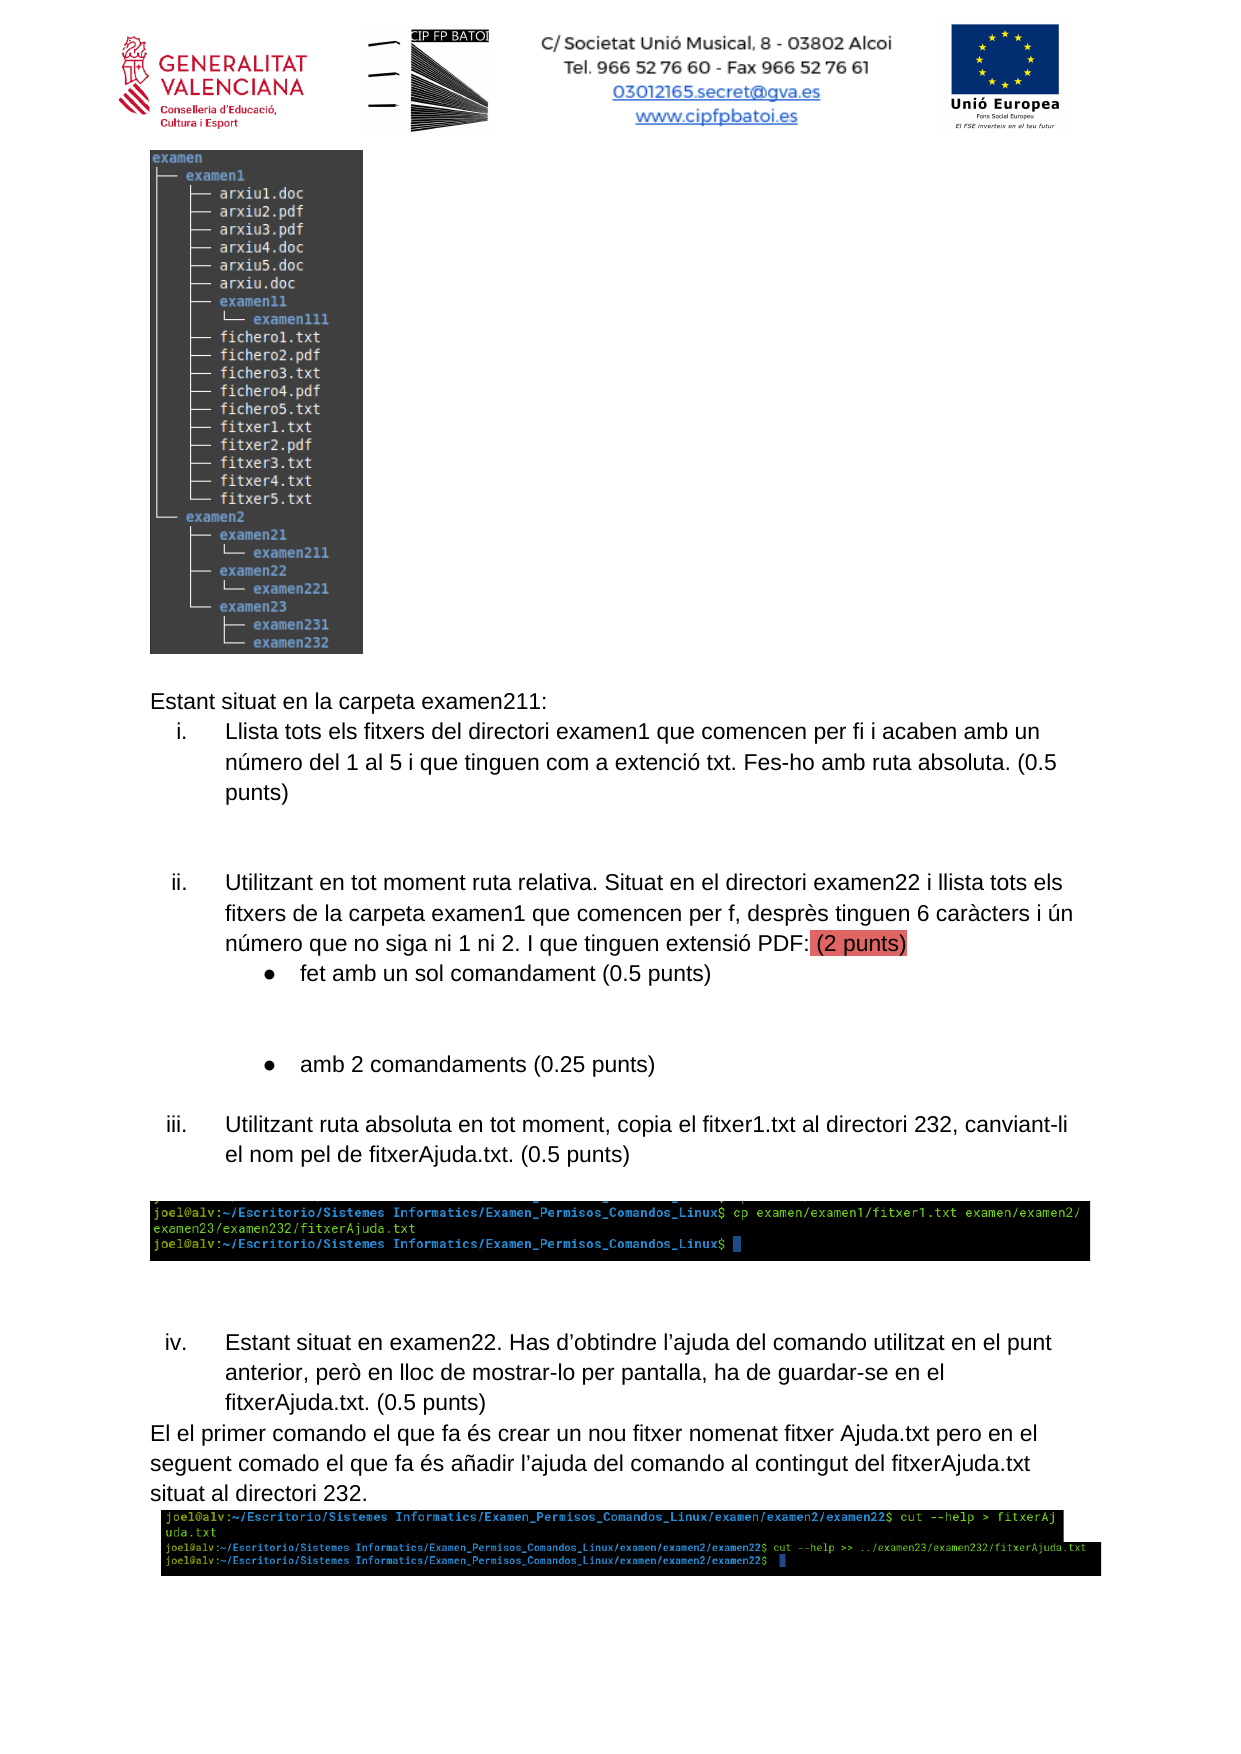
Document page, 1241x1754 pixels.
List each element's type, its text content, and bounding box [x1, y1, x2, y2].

list Utilitzant en tot moment ruta relativa. Situat en el directori examen22 i llista tots els fitxers de la carpeta examen1 que comencen per f, desprès tinguen 6 caràcters i ún número que no siga ni 1 ni 2. I que tinguen extensió PDF: (2 punts) [187, 869, 1090, 956]
list Utilitzant ruta absoluta en tot moment, copia el fitxer1.txt al directori 232, canviant-li el nom pel de fitxerAjuda.txt. (0.5 punts) [187, 1111, 1090, 1167]
picture [161, 1510, 1102, 1576]
text El el primer comando el que fa és crear un nou fitxer nomenat fitxer Ajuda.txt pero en el seguent comado el que fa és añadir l’ajuda del comando al contingut del fitxerAjuda.txt situat al directori 232. [150, 1419, 1090, 1506]
text Estant situat en la carpeta examen211: [150, 688, 1090, 714]
picture [365, 26, 492, 135]
list fet amb un sol comandament (0.5 punts) [262, 960, 1090, 986]
list Llista tots els fitxers del directori examen1 que comencen per fi i acaben amb un número del 1 al 5 i que tinguen com a extenció txt. Fes-ho amb ruta absoluta. (0.5 punts) [187, 718, 1090, 805]
picture [940, 18, 1068, 134]
picture [150, 150, 363, 654]
list Estant situat en examen22. Has d’obtindre l’ajuda del comando utilitzat en el punt anterior, però en lloc de mostrar-lo per pantalla, ha de guardar-se en el fitxerAjuda.txt. (0.5 punts) [187, 1329, 1090, 1416]
picture [537, 28, 896, 133]
picture [150, 1201, 1091, 1261]
list amb 2 comandaments (0.25 punts) [262, 1051, 1090, 1077]
picture [118, 31, 309, 130]
